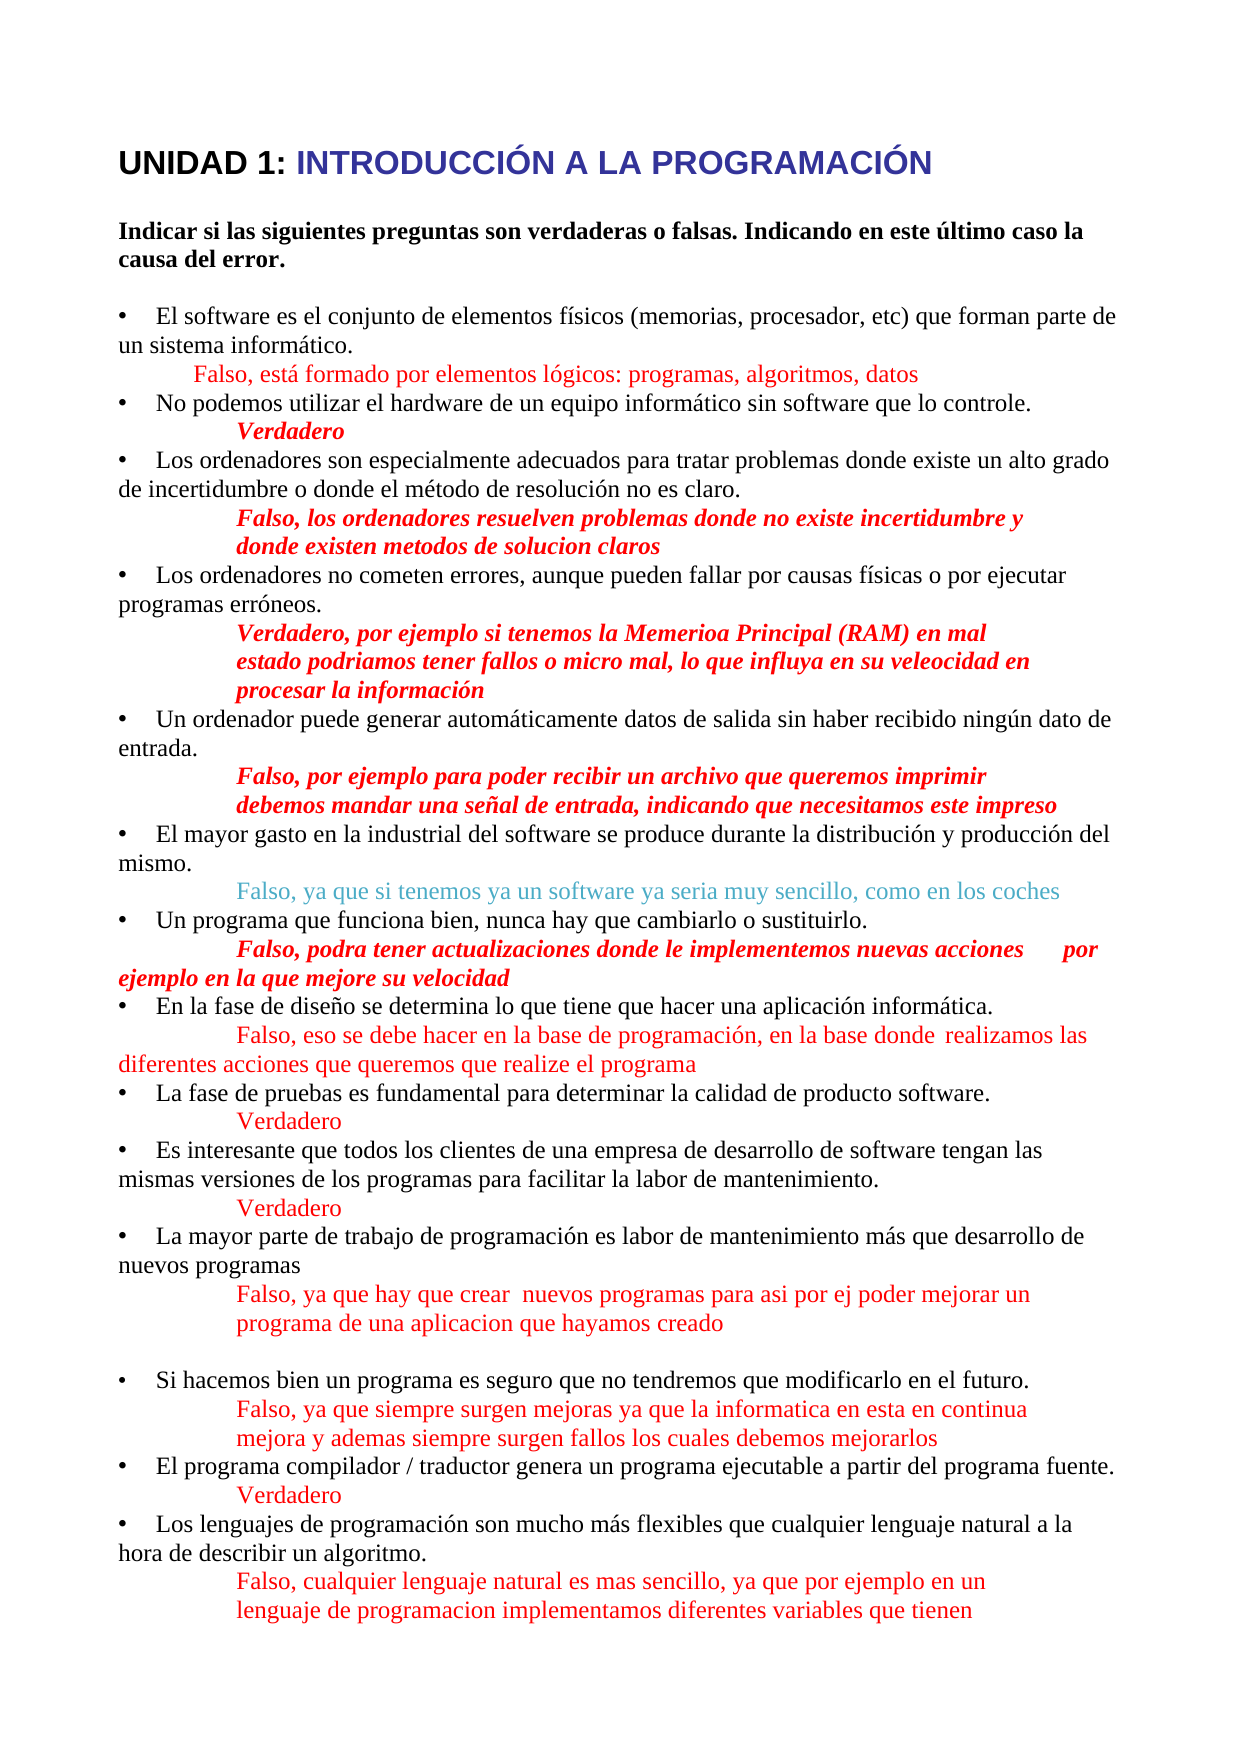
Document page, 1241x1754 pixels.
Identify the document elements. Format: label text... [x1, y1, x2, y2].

list En la fase de diseño se determina lo que tiene que hacer una aplicación informática. [81, 991, 1122, 1020]
list El software es el conjunto de elementos físicos (memorias, procesador, etc) que forman parte de un sistema informático. [81, 301, 1122, 359]
list Los ordenadores son especialmente adecuados para tratar problemas donde existe un alto grado de incertidumbre o donde el método de resolución no es claro. [81, 445, 1122, 503]
text Falso, ya que siempre surgen mejoras ya que la informatica en esta en continua mejora y ademas siempre surgen fallos los cuales debemos mejorarlos [118, 1394, 1122, 1451]
list La mayor parte de trabajo de programación es labor de mantenimiento más que desarrollo de nuevos programas [81, 1221, 1122, 1279]
text Verdadero [118, 1480, 1122, 1509]
list Un programa que funciona bien, nunca hay que cambiarlo o sustituirlo. [81, 905, 1122, 934]
list Es interesante que todos los clientes de una empresa de desarrollo de software tengan las mismas versiones de los programas para facilitar la labor de mantenimiento. [81, 1135, 1122, 1193]
text Falso, por ejemplo para poder recibir un archivo que queremos imprimir debemos mandar una señal de entrada, indicando que necesitamos este impreso [118, 761, 1122, 819]
list Los lenguajes de programación son mucho más flexibles que cualquier lenguaje natural a la hora de describir un algoritmo. [81, 1509, 1122, 1566]
text Falso, podra tener actualizaciones donde le implementemos nuevas acciones por ejemplo en la que mejore su velocidad [118, 934, 1122, 991]
text Falso, está formado por elementos lógicos: programas, algoritmos, datos [193, 359, 1122, 388]
text Indicar si las siguientes preguntas son verdaderas o falsas. Indicando en este último caso la causa del error. [118, 216, 1122, 273]
text Verdadero [118, 1193, 1122, 1221]
list Si hacemos bien un programa es seguro que no tendremos que modificarlo en el futuro. [81, 1365, 1122, 1394]
text Falso, cualquier lenguaje natural es mas sencillo, ya que por ejemplo en un lenguaje de programacion implementamos diferentes variables que tienen [118, 1566, 1122, 1624]
list No podemos utilizar el hardware de un equipo informático sin software que lo controle. [81, 388, 1122, 416]
text Falso, ya que si tenemos ya un software ya seria muy sencillo, como en los coches [118, 876, 1122, 905]
list La fase de pruebas es fundamental para determinar la calidad de producto software. [81, 1078, 1122, 1106]
text Falso, los ordenadores resuelven problemas donde no existe incertidumbre y donde existen metodos de solucion claros [118, 503, 1122, 560]
list Un ordenador puede generar automáticamente datos de salida sin haber recibido ningún dato de entrada. [81, 704, 1122, 761]
text Verdadero [118, 416, 1122, 445]
text Verdadero [118, 1106, 1122, 1135]
list El programa compilador / traductor genera un programa ejecutable a partir del programa fuente. [81, 1451, 1122, 1480]
list Los ordenadores no cometen errores, aunque pueden fallar por causas físicas o por ejecutar programas erróneos. [81, 560, 1122, 618]
text Verdadero, por ejemplo si tenemos la Memerioa Principal (RAM) en mal estado podriamos tener fallos o micro mal, lo que influya en su veleocidad en procesar la información [118, 618, 1122, 704]
text Falso, ya que hay que crear nuevos programas para asi por ej poder mejorar un programa de una aplicacion que hayamos creado [118, 1279, 1122, 1336]
text UNIDAD 1: INTRODUCCIÓN A LA PROGRAMACIÓN [118, 143, 1122, 182]
list El mayor gasto en la industrial del software se produce durante la distribución y producción del mismo. [81, 819, 1122, 876]
text Falso, eso se debe hacer en la base de programación, en la base donde realizamos las diferentes acciones que queremos que realize el programa [118, 1020, 1122, 1078]
